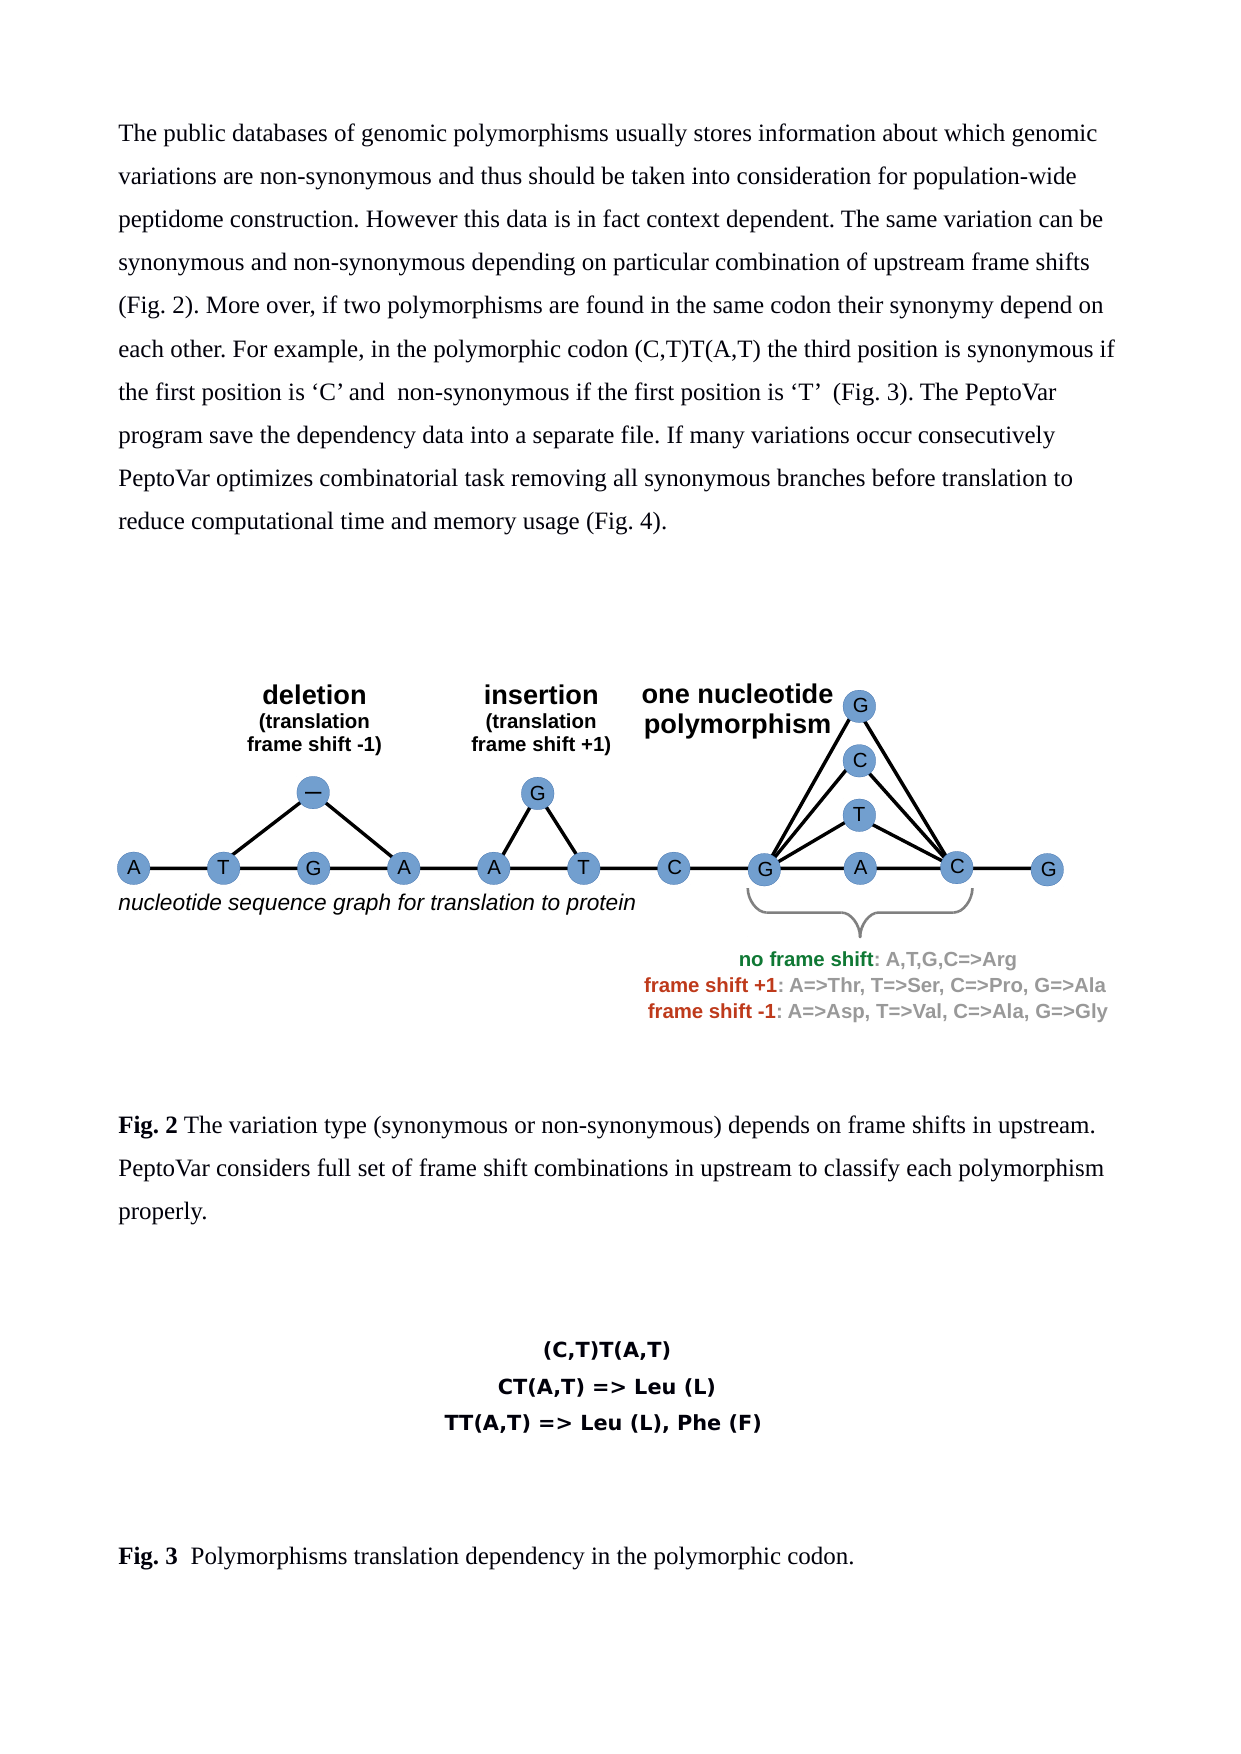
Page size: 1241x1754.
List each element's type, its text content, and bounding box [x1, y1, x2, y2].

text The public databases of genomic polymorphisms usually stores information about which genomic variations are non-synonymous and thus should be taken into consideration for population-wide peptidome construction. However this data is in fact context dependent. The same variation can be synonymous and non-synonymous depending on particular combination of upstream frame shifts (Fig. 2). More over, if two polymorphisms are found in the same codon their synonymy depend on each other. For example, in the polymorphic codon (C,T)T(A,T) the third position is synonymous if the first position is ‘C’ and non-synonymous if the first position is ‘T’ (Fig. 3). The PeptoVar program save the dependency data into a separate file. If many variations occur consecutively PeptoVar optimizes combinatorial task removing all synonymous branches before translation to reduce computational time and memory usage (Fig. 4). [118, 118, 1122, 535]
text Fig. 2 The variation type (synonymous or non-synonymous) depends on frame shifts in upstream. [118, 1110, 1122, 1139]
text PeptoVar considers full set of frame shift combinations in upstream to classify each polymorphism properly. [118, 1153, 1122, 1225]
text Fig. 3 Polymorphisms translation dependency in the polymorphic codon. [118, 1541, 1122, 1570]
